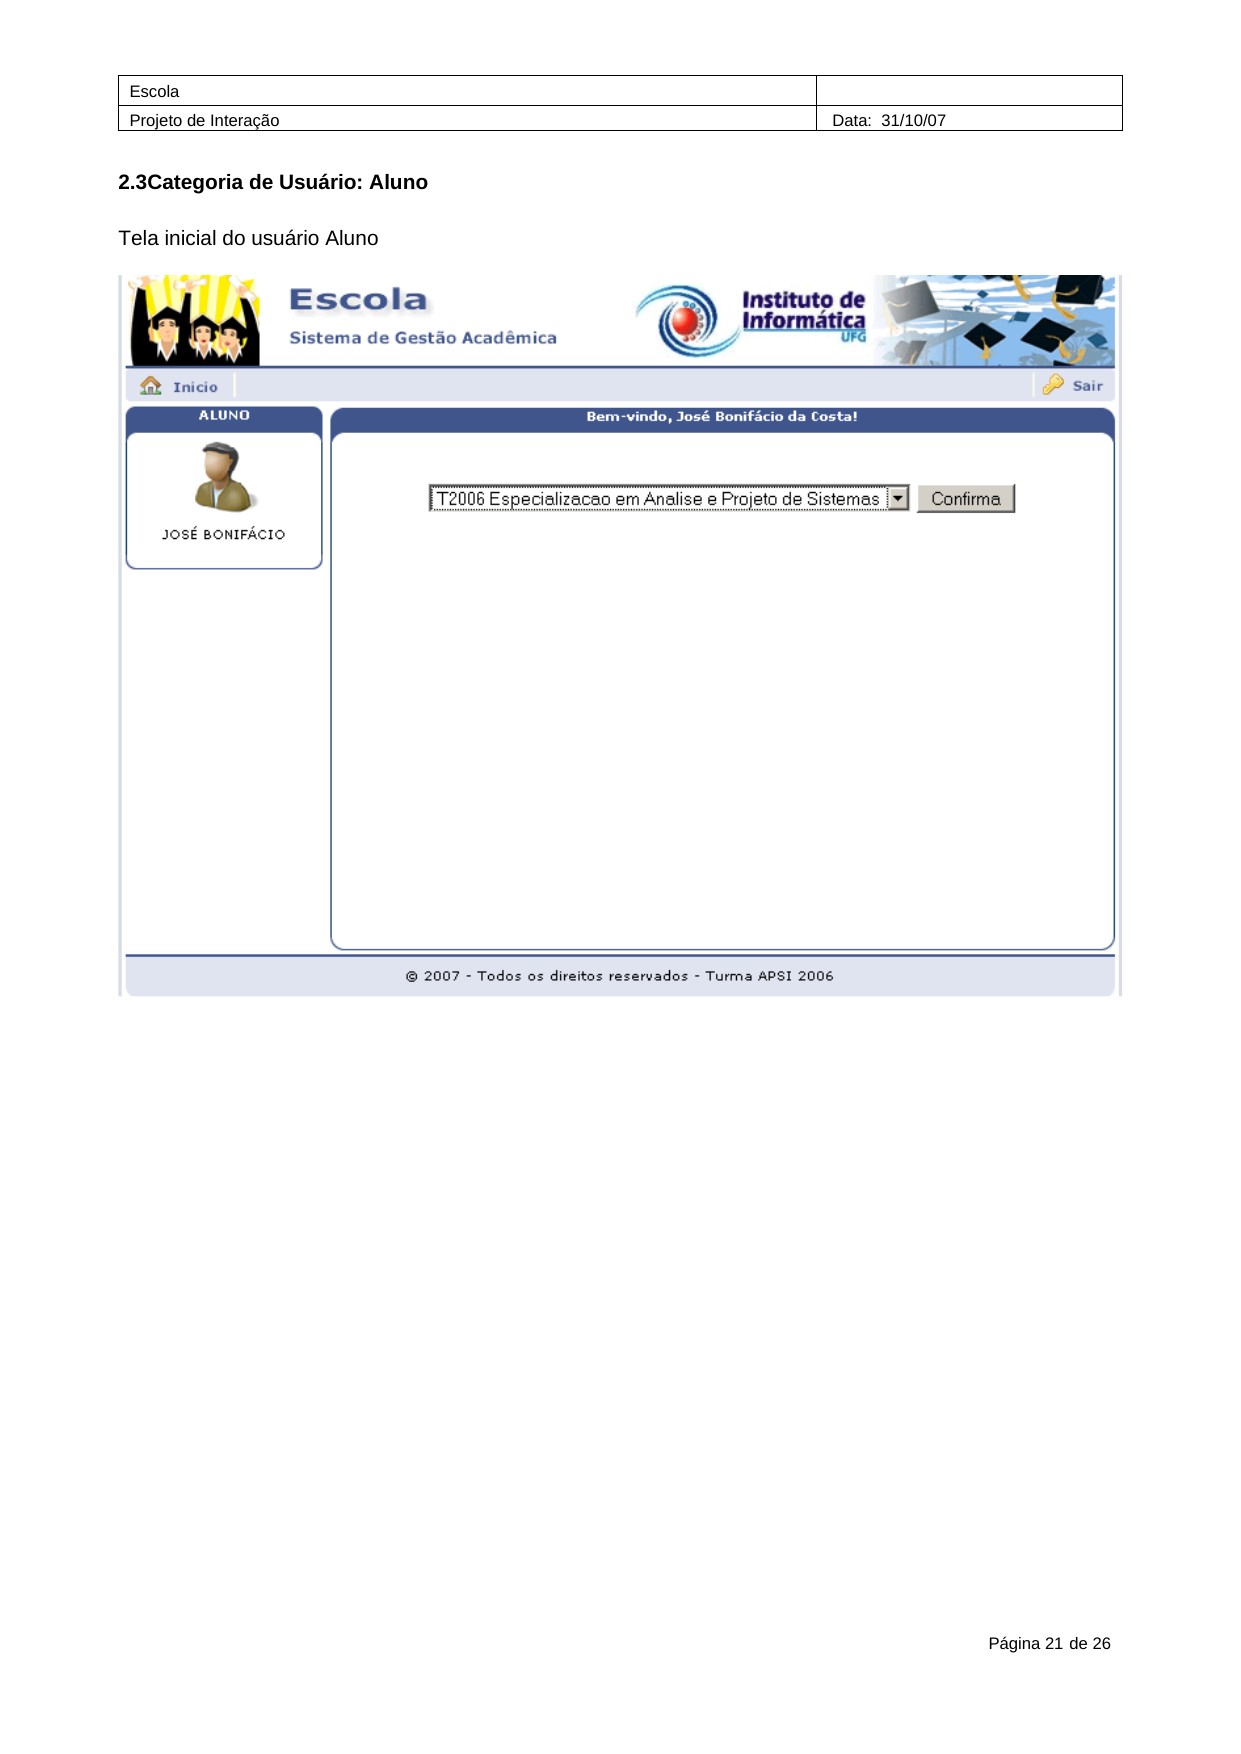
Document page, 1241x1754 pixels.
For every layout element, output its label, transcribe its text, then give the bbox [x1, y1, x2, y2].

text Tela inicial do usuário Aluno [118, 225, 1122, 250]
picture [118, 275, 1123, 1003]
subtitle Categoria de Usuário: Aluno [118, 169, 1122, 194]
